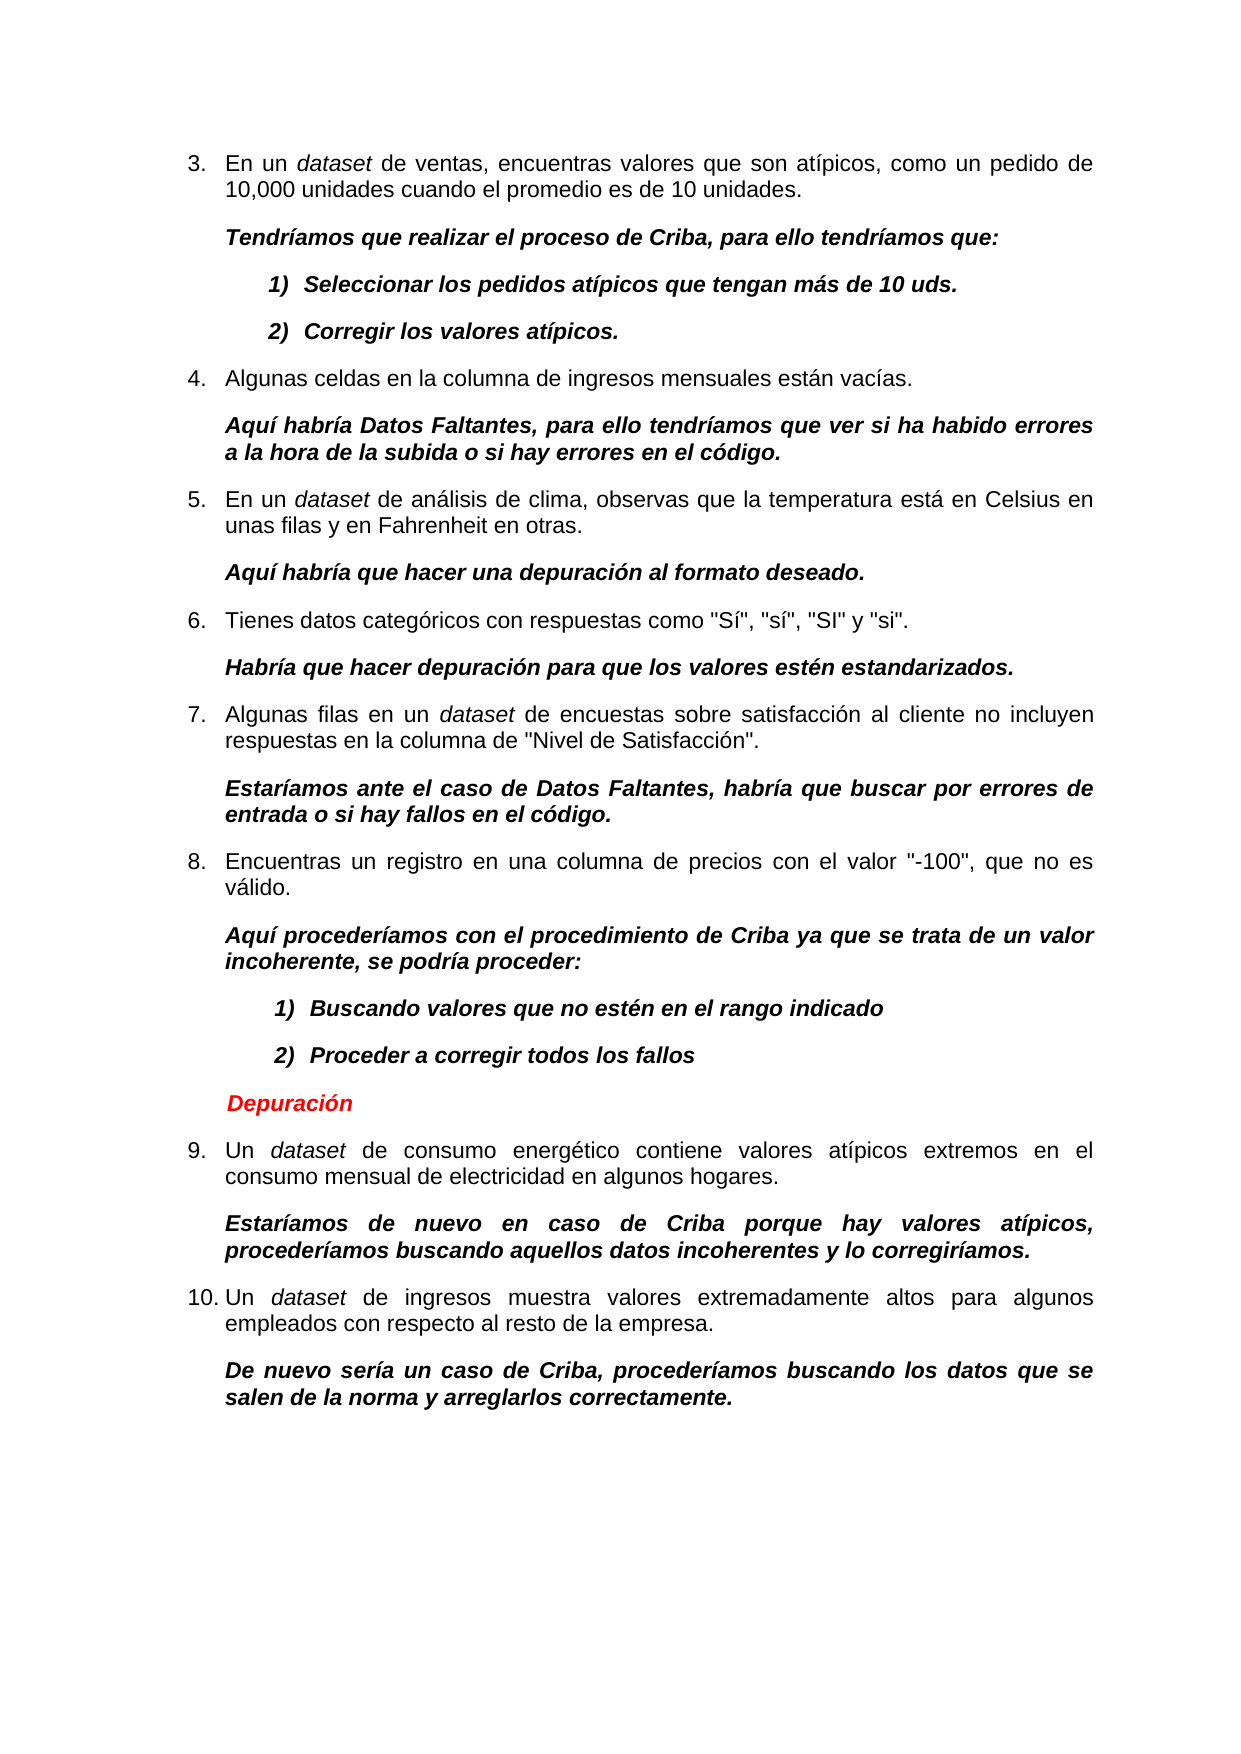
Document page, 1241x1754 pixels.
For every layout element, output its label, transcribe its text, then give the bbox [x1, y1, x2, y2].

list Un dataset de ingresos muestra valores extremadamente altos para algunos empleados con respecto al resto de la empresa. [187, 1284, 1094, 1336]
list Habría que hacer depuración para que los valores estén estandarizados. [187, 654, 1094, 680]
list Tendríamos que realizar el proceso de Criba, para ello tendríamos que: [187, 223, 1094, 250]
list Encuentras un registro en una columna de precios con el valor "-100", que no es válido. [187, 848, 1094, 901]
list Algunas celdas en la columna de ingresos mensuales están vacías. [187, 365, 1094, 391]
list Algunas filas en un dataset de encuestas sobre satisfacción al cliente no incluyen respuestas en la columna de "Nivel de Satisfacción". [187, 701, 1094, 754]
text Depuración [227, 1089, 1094, 1116]
list En un dataset de análisis de clima, observas que la temperatura está en Celsius en unas filas y en Fahrenheit en otras. [187, 486, 1094, 538]
list Seleccionar los pedidos atípicos que tengan más de 10 uds. [268, 271, 1094, 297]
list Estaríamos ante el caso de Datos Faltantes, habría que buscar por errores de entrada o si hay fallos en el código. [187, 774, 1094, 827]
list Tienes datos categóricos con respuestas como "Sí", "sí", "SI" y "si". [187, 607, 1094, 633]
list Aquí habría que hacer una depuración al formato deseado. [187, 559, 1094, 586]
list En un dataset de ventas, encuentras valores que son atípicos, como un pedido de 10,000 unidades cuando el promedio es de 10 unidades. [187, 150, 1094, 203]
list Aquí procederíamos con el procedimiento de Criba ya que se trata de un valor incoherente, se podría proceder: [187, 922, 1094, 974]
list Un dataset de consumo energético contiene valores atípicos extremos en el consumo mensual de electricidad en algunos hogares. [187, 1137, 1094, 1189]
list De nuevo sería un caso de Criba, procederíamos buscando los datos que se salen de la norma y arreglarlos correctamente. [187, 1357, 1094, 1410]
list Proceder a corregir todos los fallos [274, 1042, 1094, 1069]
list Buscando valores que no estén en el rango indicado [274, 995, 1094, 1021]
list Aquí habría Datos Faltantes, para ello tendríamos que ver si ha habido errores a la hora de la subida o si hay errores en el código. [187, 412, 1094, 465]
list Corregir los valores atípicos. [268, 318, 1094, 344]
list Estaríamos de nuevo en caso de Criba porque hay valores atípicos, procederíamos buscando aquellos datos incoherentes y lo corregiríamos. [187, 1210, 1094, 1263]
